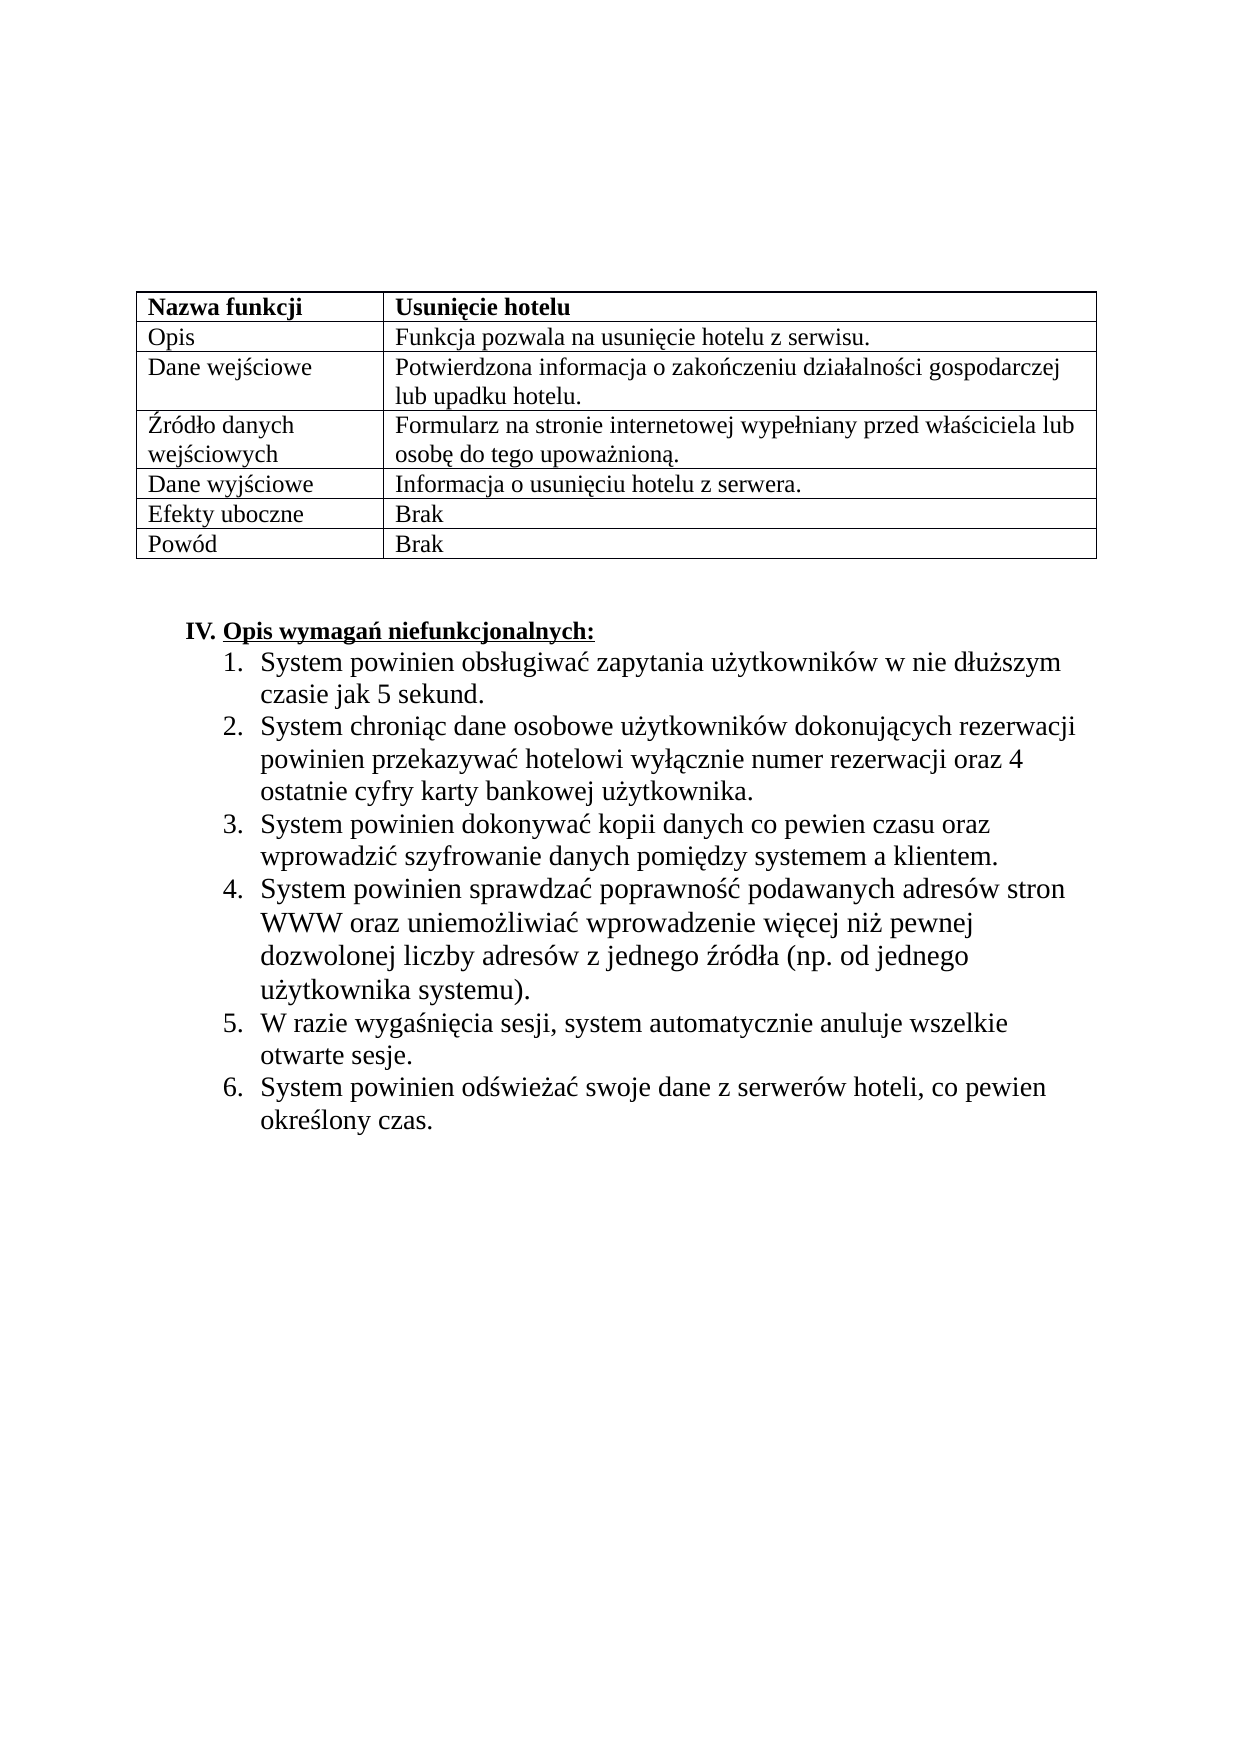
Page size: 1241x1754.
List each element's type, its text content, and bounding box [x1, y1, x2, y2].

table_cell Potwierdzona informacja o zakończeniu działalności gospodarczej lub upadku hotelu. [384, 352, 1096, 409]
list System chroniąc dane osobowe użytkowników dokonujących rezerwacji powinien przekazywać hotelowi wyłącznie numer rezerwacji oraz 4 ostatnie cyfry karty bankowej użytkownika. [223, 709, 1093, 807]
table_cell Brak [384, 529, 1096, 557]
list System powinien dokonywać kopii danych co pewien czasu oraz wprowadzić szyfrowanie danych pomiędzy systemem a klientem. [223, 807, 1093, 871]
table_cell Źródło danych wejściowych [137, 411, 383, 468]
table_header Usunięcie hotelu [384, 293, 1096, 321]
table_cell Dane wyjściowe [137, 469, 383, 498]
table_cell Opis [137, 322, 383, 351]
list Opis wymagań niefunkcjonalnych: [185, 616, 1093, 645]
list System powinien odświeżać swoje dane z serwerów hoteli, co pewien określony czas. [223, 1070, 1093, 1135]
table_cell Dane wejściowe [137, 352, 383, 409]
table_cell Powód [137, 529, 383, 557]
table_cell Funkcja pozwala na usunięcie hotelu z serwisu. [384, 322, 1096, 351]
table_cell Brak [384, 499, 1096, 528]
list System powinien obsługiwać zapytania użytkowników w nie dłuższym czasie jak 5 sekund. [223, 645, 1093, 709]
table_cell Formularz na stronie internetowej wypełniany przed właściciela lub osobę do tego upoważnioną. [384, 411, 1096, 468]
table_header Nazwa funkcji [137, 293, 383, 321]
list W razie wygaśnięcia sesji, system automatycznie anuluje wszelkie otwarte sesje. [223, 1006, 1093, 1070]
table_cell Informacja o usunięciu hotelu z serwera. [384, 469, 1096, 498]
list System powinien sprawdzać poprawność podawanych adresów stron WWW oraz uniemożliwiać wprowadzenie więcej niż pewnej dozwolonej liczby adresów z jednego źródła (np. od jednego użytkownika systemu). [223, 871, 1093, 1006]
table_cell Efekty uboczne [137, 499, 383, 528]
